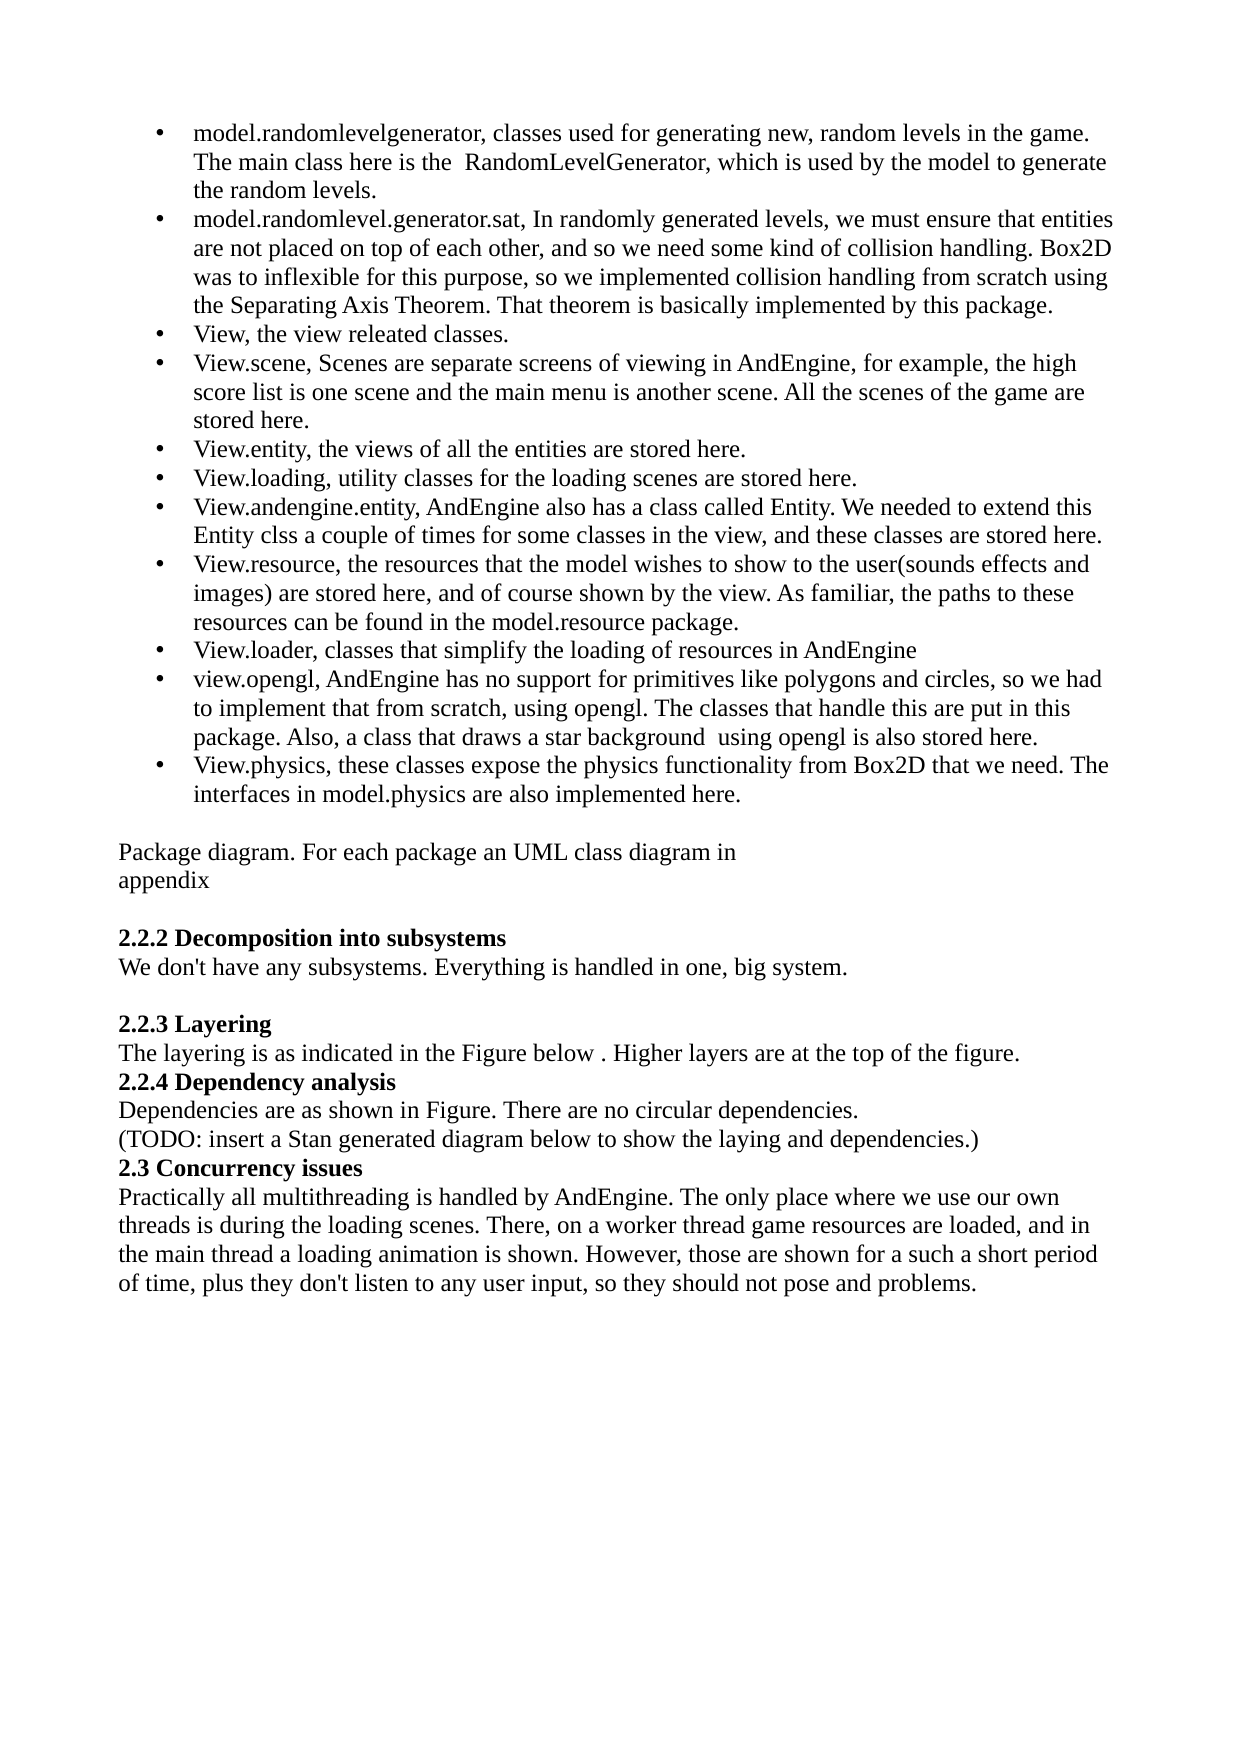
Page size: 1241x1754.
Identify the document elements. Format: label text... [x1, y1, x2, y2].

text 2.2.2 Decomposition into subsystems [118, 923, 1122, 952]
text We don't have any subsystems. Everything is handled in one, big system. [118, 952, 1122, 981]
list View.andengine.entity, AndEngine also has a class called Entity. We needed to extend this Entity clss a couple of times for some classes in the view, and these classes are stored here. [156, 492, 1122, 549]
text Practically all multithreading is handled by AndEngine. The only place where we use our own threads is during the loading scenes. There, on a worker thread game resources are loaded, and in the main thread a loading animation is shown. However, those are shown for a such a short period of time, plus they don't listen to any user input, so they should not pose and problems. [118, 1182, 1122, 1297]
text (TODO: insert a Stan generated diagram below to show the laying and dependencies.) [118, 1124, 1122, 1153]
text appendix [118, 866, 1122, 894]
text 2.3 Concurrency issues [118, 1153, 1122, 1182]
text 2.2.4 Dependency analysis [118, 1067, 1122, 1096]
list View, the view releated classes. [156, 319, 1122, 348]
list view.opengl, AndEngine has no support for primitives like polygons and circles, so we had to implement that from scratch, using opengl. The classes that handle this are put in this package. Also, a class that draws a star background using opengl is also stored here. [156, 664, 1122, 751]
list View.loading, utility classes for the loading scenes are stored here. [156, 463, 1122, 492]
text Package diagram. For each package an UML class diagram in [118, 837, 1122, 866]
list View.scene, Scenes are separate screens of viewing in AndEngine, for example, the high score list is one scene and the main menu is another scene. All the scenes of the game are stored here. [156, 348, 1122, 434]
list View.loader, classes that simplify the loading of resources in AndEngine [156, 636, 1122, 664]
text The layering is as indicated in the Figure below . Higher layers are at the top of the figure. [118, 1038, 1122, 1067]
list View.physics, these classes expose the physics functionality from Box2D that we need. The interfaces in model.physics are also implemented here. [156, 751, 1122, 808]
list model.randomlevelgenerator, classes used for generating new, random levels in the game. The main class here is the RandomLevelGenerator, which is used by the model to generate the random levels. [156, 118, 1122, 204]
text 2.2.3 Layering [118, 1009, 1122, 1038]
list View.entity, the views of all the entities are stored here. [156, 434, 1122, 463]
list View.resource, the resources that the model wishes to show to the user(sounds effects and images) are stored here, and of course shown by the view. As familiar, the paths to these resources can be found in the model.resource package. [156, 549, 1122, 636]
list model.randomlevel.generator.sat, In randomly generated levels, we must ensure that entities are not placed on top of each other, and so we need some kind of collision handling. Box2D was to inflexible for this purpose, so we implemented collision handling from scratch using the Separating Axis Theorem. That theorem is basically implemented by this package. [156, 204, 1122, 319]
text Dependencies are as shown in Figure. There are no circular dependencies. [118, 1096, 1122, 1124]
